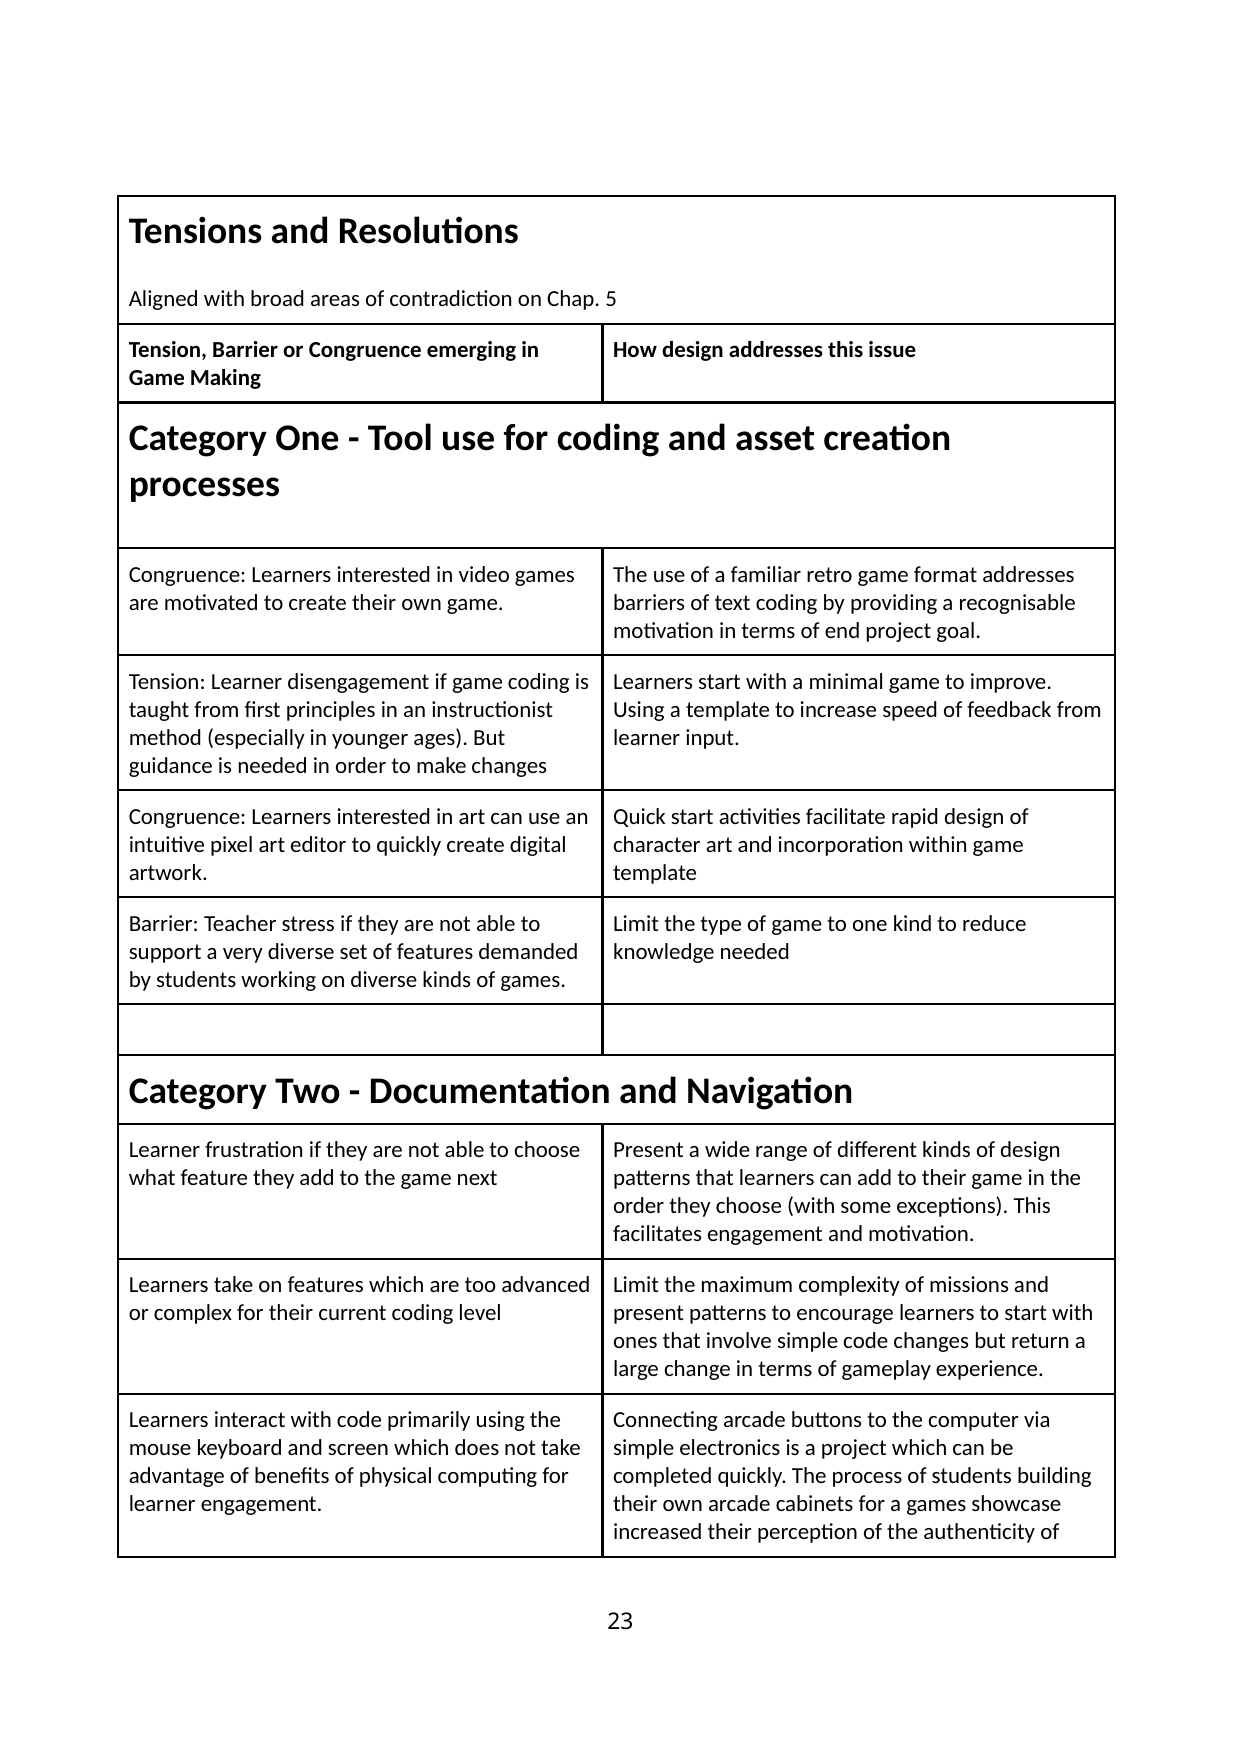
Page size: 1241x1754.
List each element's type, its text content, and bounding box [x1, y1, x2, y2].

table_cell Limit the maximum complexity of missions and present patterns to encourage learners to start with ones that involve simple code changes but return a large change in terms of gameplay experience. [604, 1260, 1114, 1393]
table_cell Limit the type of game to one kind to reduce knowledge needed [604, 898, 1114, 1003]
table_cell [604, 1005, 1114, 1054]
table_cell Barrier: Teacher stress if they are not able to support a very diverse set of features demanded by students working on diverse kinds of games. [119, 898, 601, 1003]
table_cell Congruence: Learners interested in video games are motivated to create their own game. [119, 549, 601, 654]
table_cell Tension: Learner disengagement if game coding is taught from first principles in an instructionist method (especially in younger ages). But guidance is needed in order to make changes [119, 656, 601, 789]
table_cell [119, 1005, 601, 1054]
table_cell Quick start activities facilitate rapid design of character art and incorporation within game template [604, 791, 1114, 896]
table_cell Present a wide range of different kinds of design patterns that learners can add to their game in the order they choose (with some exceptions). This facilitates engagement and motivation. [604, 1125, 1114, 1258]
table_cell Tension, Barrier or Congruence emerging in Game Making [119, 325, 601, 401]
table_cell Learners interact with code primarily using the mouse keyboard and screen which does not take advantage of benefits of physical computing for learner engagement. [119, 1395, 601, 1556]
table_cell Learners start with a minimal game to improve. Using a template to increase speed of feedback from learner input. [604, 656, 1114, 789]
table_cell Learner frustration if they are not able to choose what feature they add to the game next [119, 1125, 601, 1258]
table_cell Category Two - Documentation and Navigation [119, 1056, 1114, 1123]
table_header Tensions and Resolutions Aligned with broad areas of contradiction on Chap. 5 [119, 197, 1114, 322]
table_cell How design addresses this issue [604, 325, 1114, 401]
table_cell Learners take on features which are too advanced or complex for their current coding level [119, 1260, 601, 1393]
table_cell Congruence: Learners interested in art can use an intuitive pixel art editor to quickly create digital artwork. [119, 791, 601, 896]
table_cell Connecting arcade buttons to the computer via simple electronics is a project which can be completed quickly. The process of students building their own arcade cabinets for a games showcase increased their perception of the authenticity of [604, 1395, 1114, 1556]
table_cell Category One - Tool use for coding and asset creation processes [119, 404, 1114, 547]
table_cell The use of a familiar retro game format addresses barriers of text coding by providing a recognisable motivation in terms of end project goal. [604, 549, 1114, 654]
